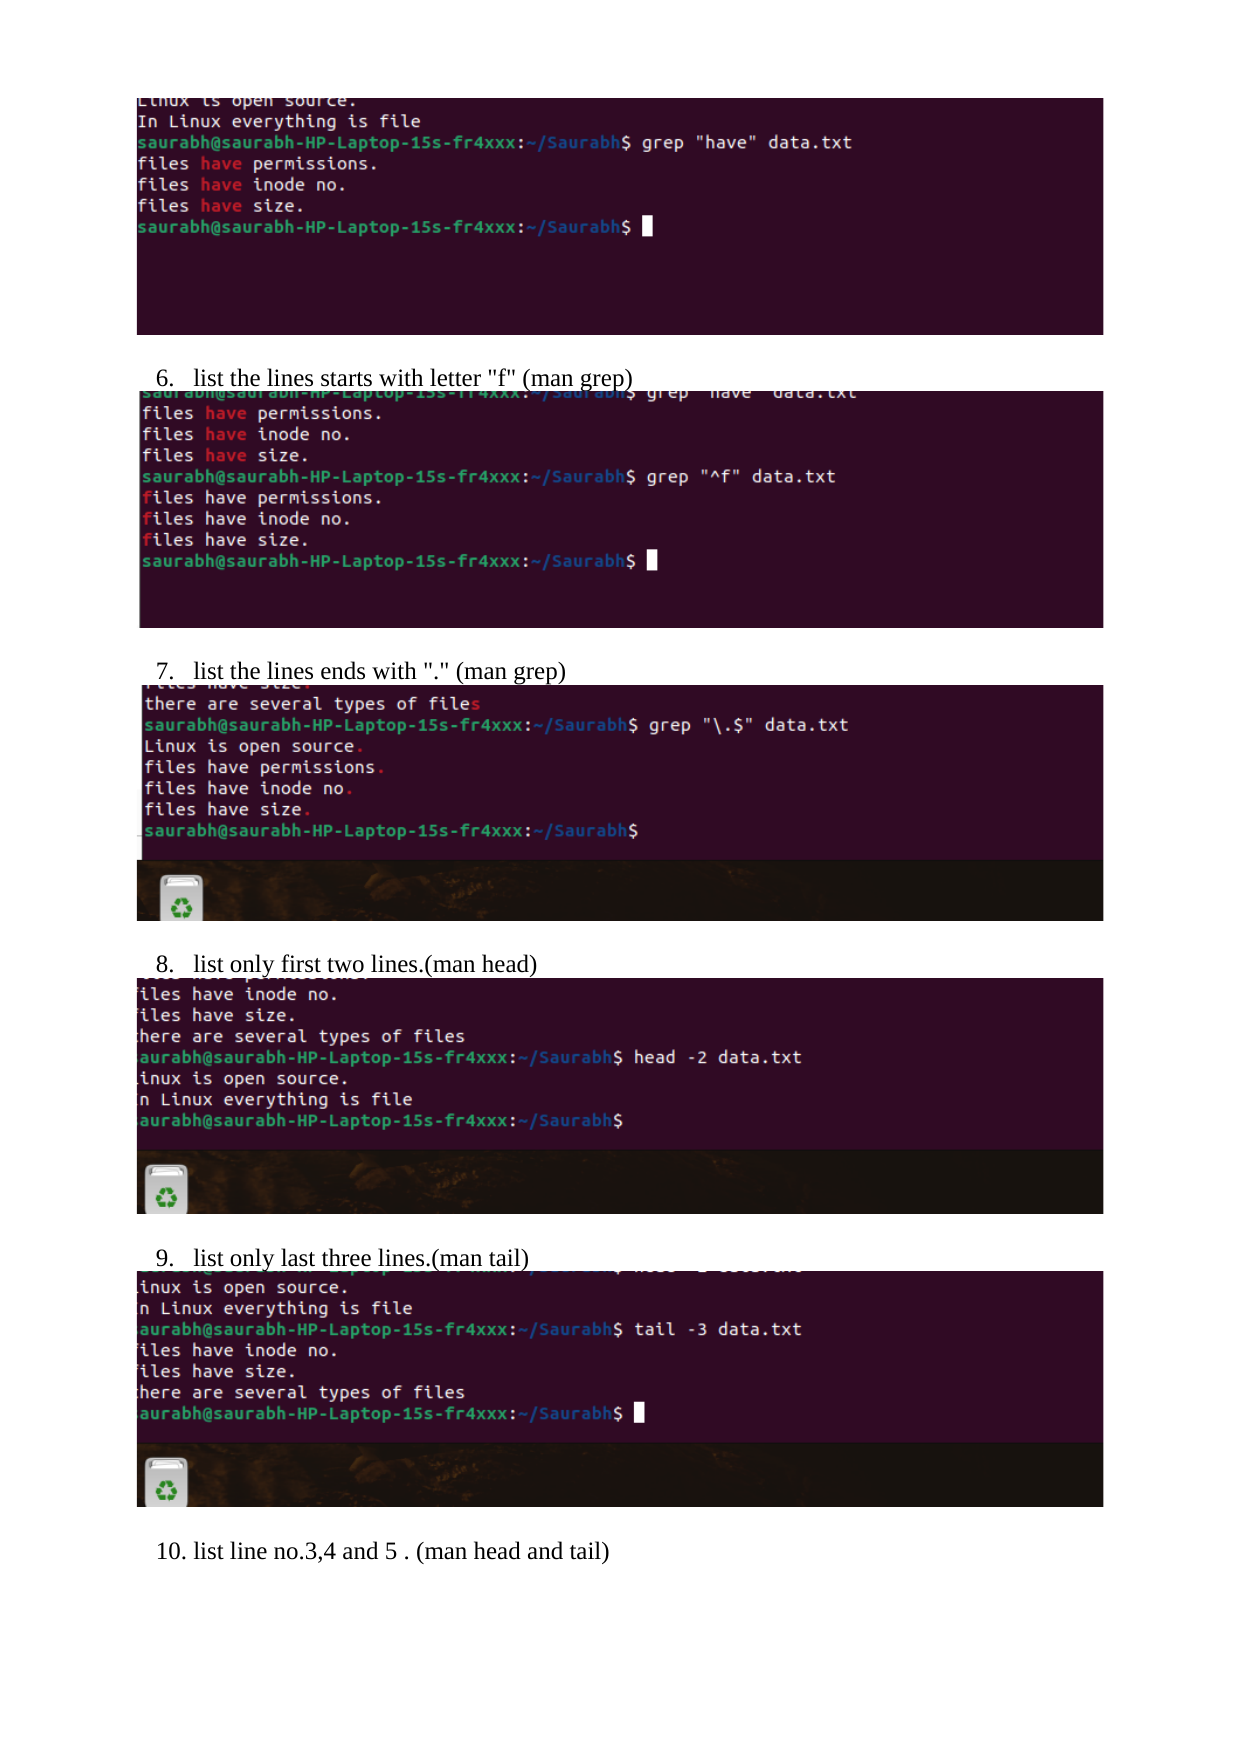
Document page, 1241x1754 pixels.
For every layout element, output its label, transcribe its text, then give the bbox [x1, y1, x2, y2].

list list only last three lines.(man tail) [156, 1243, 1122, 1271]
list list only first two lines.(man head) [156, 949, 1122, 978]
list list the lines starts with letter "f" (man grep) [156, 363, 1122, 392]
picture [136, 391, 1104, 628]
picture [136, 1271, 1104, 1507]
list list the lines ends with "." (man grep) [156, 656, 1122, 685]
picture [136, 978, 1104, 1214]
picture [136, 685, 1104, 921]
picture [136, 98, 1104, 335]
list list line no.3,4 and 5 . (man head and tail) [156, 1536, 1122, 1564]
